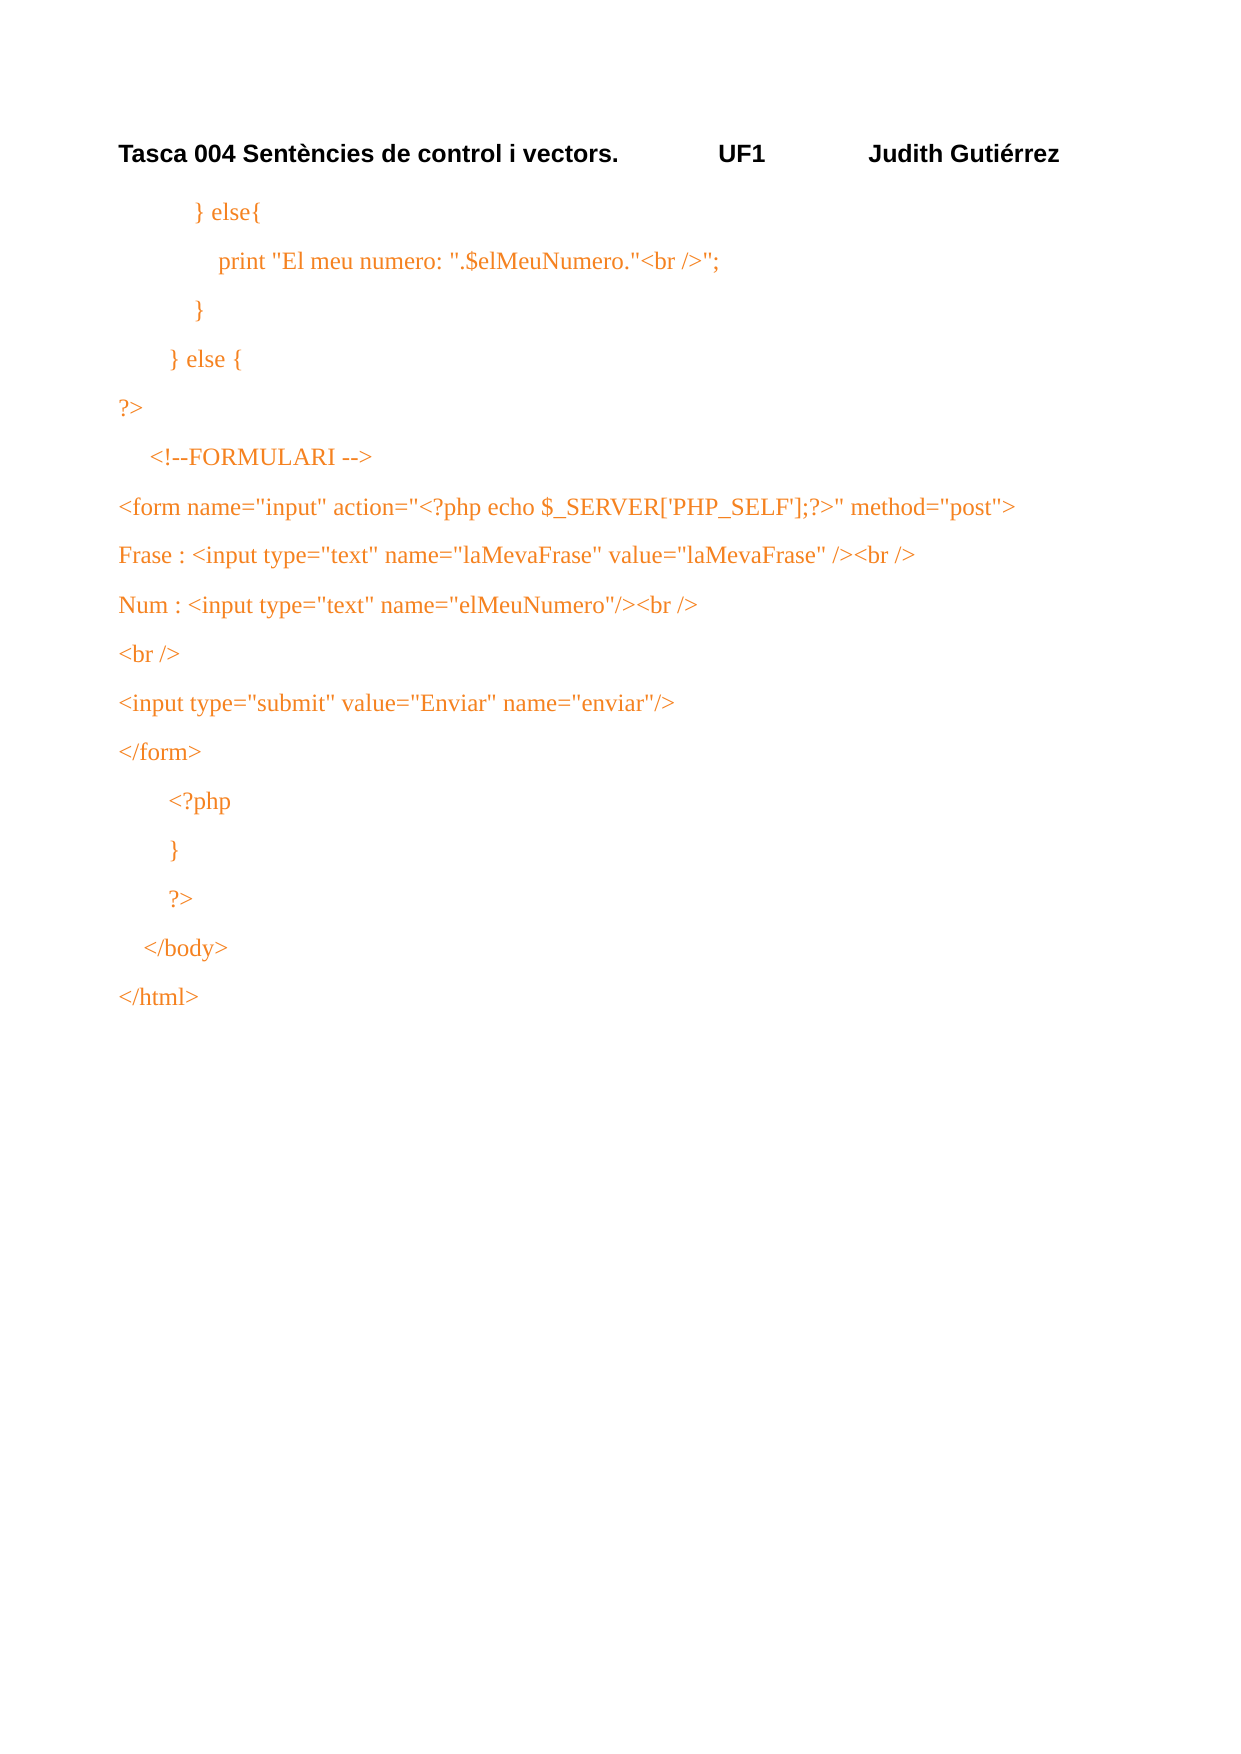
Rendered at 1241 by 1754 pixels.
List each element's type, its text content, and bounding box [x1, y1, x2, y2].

text </body> [118, 933, 1122, 962]
text } [118, 835, 1122, 864]
text <br /> [118, 639, 1122, 667]
text Frase : <input type="text" name="laMevaFrase" value="laMevaFrase" /><br /> [118, 541, 1122, 569]
text </html> [118, 982, 1122, 1011]
text } else{ [118, 197, 1122, 226]
text </form> [118, 737, 1122, 766]
text <input type="submit" value="Enviar" name="enviar"/> [118, 688, 1122, 717]
text <form name="input" action="<?php echo $_SERVER['PHP_SELF'];?>" method="post"> [118, 492, 1122, 520]
text ?> [118, 393, 1122, 422]
text } else { [118, 344, 1122, 373]
text print "El meu numero: ".$elMeuNumero."<br />"; [118, 246, 1122, 275]
text <!--FORMULARI --> [118, 442, 1122, 471]
text Num : <input type="text" name="elMeuNumero"/><br /> [118, 590, 1122, 618]
text ?> [118, 884, 1122, 913]
text <?php [118, 786, 1122, 815]
text } [118, 295, 1122, 324]
